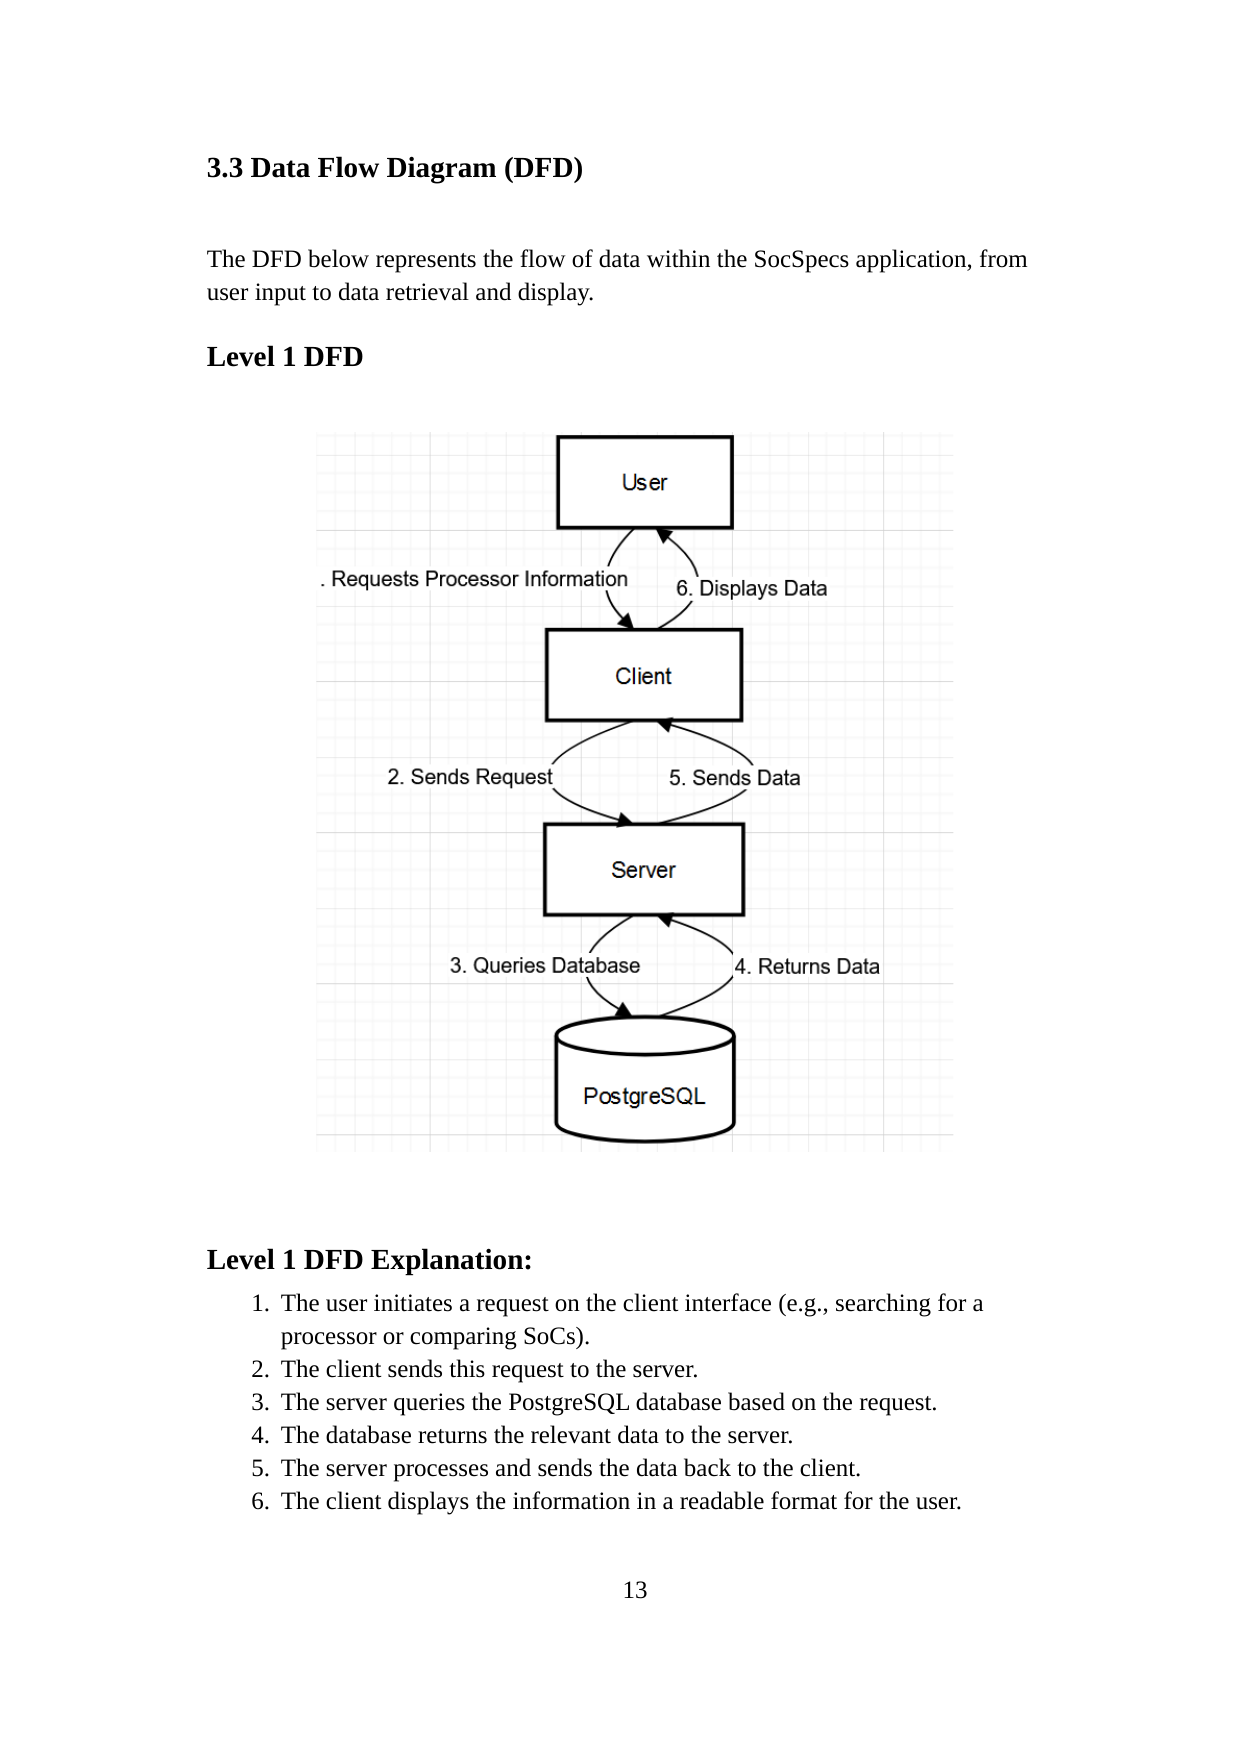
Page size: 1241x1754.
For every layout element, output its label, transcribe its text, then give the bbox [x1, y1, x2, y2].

subtitle Level 1 DFD [207, 339, 1063, 372]
text The DFD below represents the flow of data within the SocSpecs application, from user input to data retrieval and display. [207, 244, 1063, 305]
list The server processes and sends the data back to the client. [251, 1453, 1063, 1482]
picture [316, 432, 954, 1152]
list The server queries the PostgreSQL database based on the request. [251, 1387, 1063, 1416]
list The client displays the information in a readable format for the user. [251, 1486, 1063, 1515]
list The user initiates a request on the client interface (e.g., searching for a processor or comparing SoCs). [251, 1288, 1063, 1350]
subtitle 3.3 Data Flow Diagram (DFD) [207, 150, 1063, 183]
subtitle Level 1 DFD Explanation: [207, 1242, 1063, 1275]
list The database returns the relevant data to the server. [251, 1420, 1063, 1449]
list The client sends this request to the server. [251, 1354, 1063, 1383]
